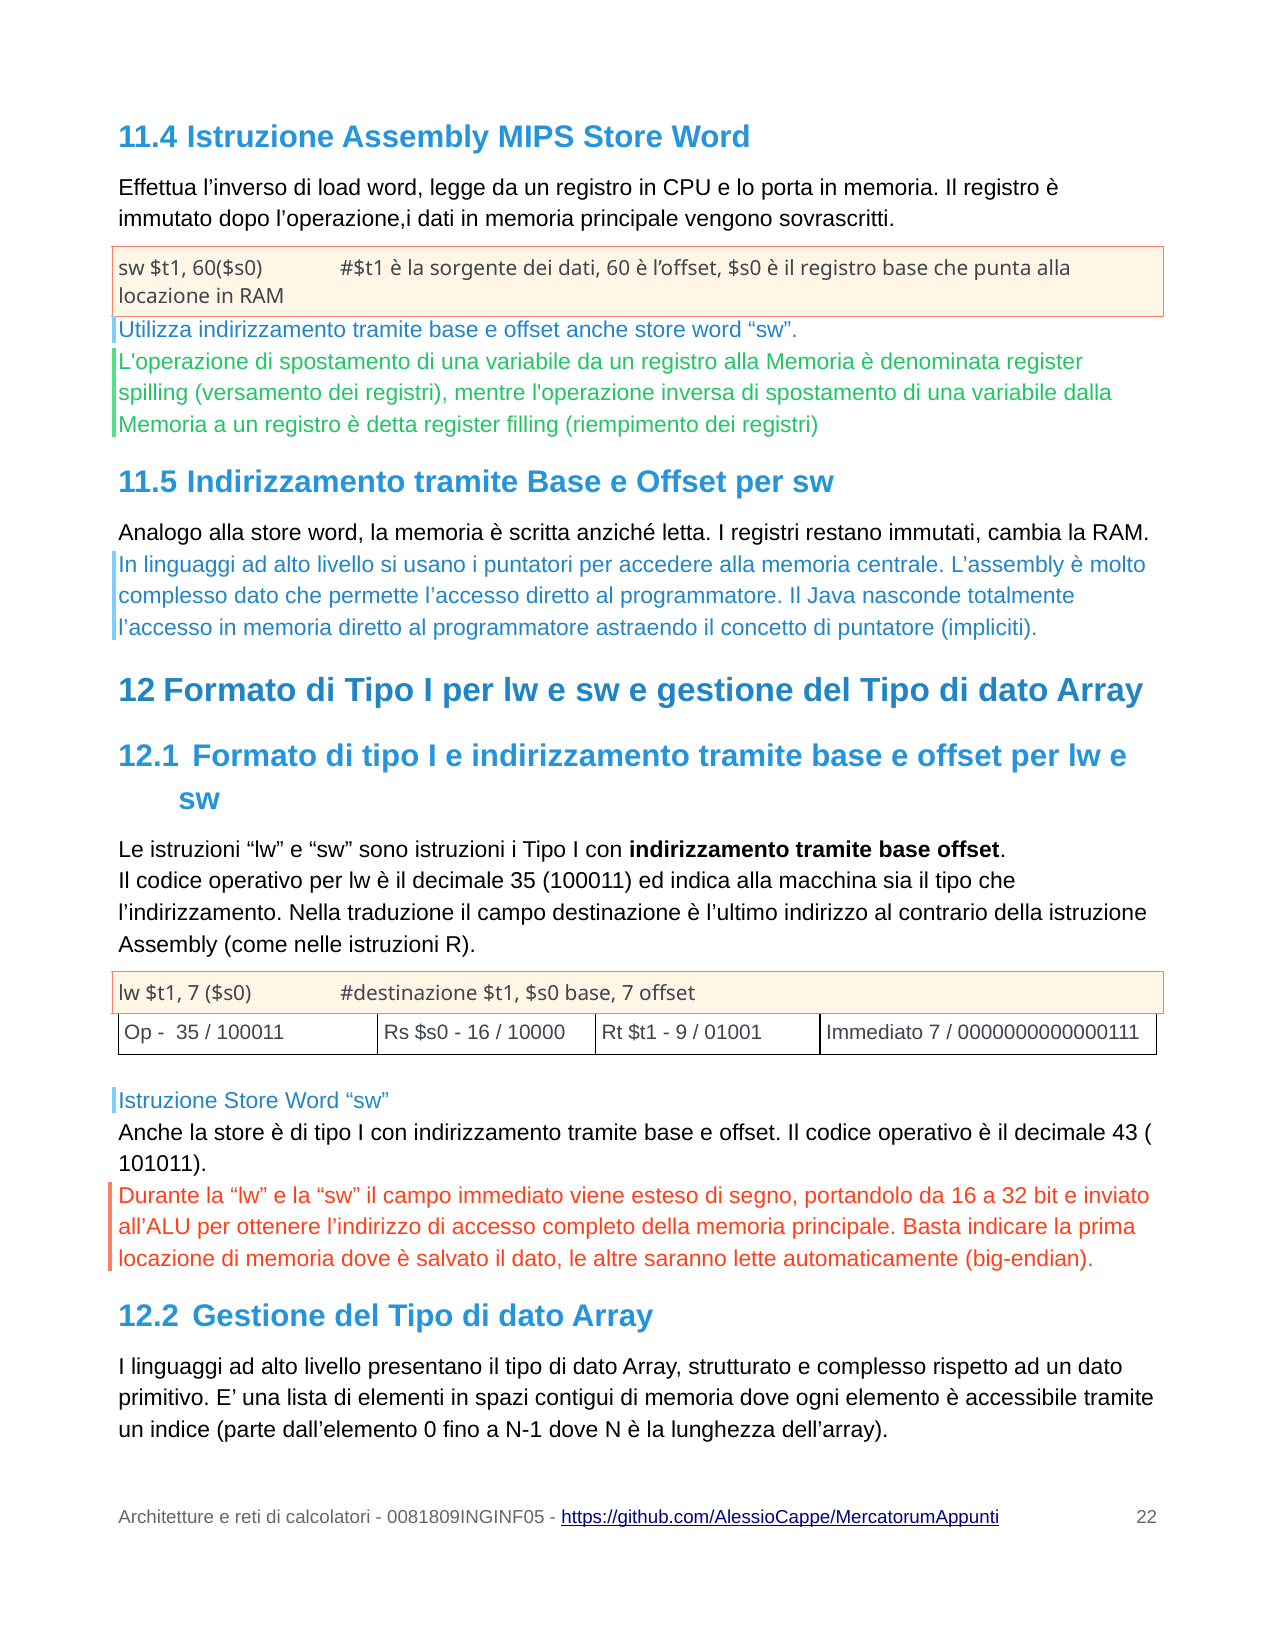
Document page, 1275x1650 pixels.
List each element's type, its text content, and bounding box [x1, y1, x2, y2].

table_header Immediato 7 / 0000000000000111 [821, 1014, 1156, 1054]
text Analogo alla store word, la memoria è scritta anziché letta. I registri restano immutati, cambia la RAM. [118, 519, 1157, 545]
text Istruzione Store Word “sw” [116, 1087, 1157, 1113]
text Memoria a un registro è detta register filling (riempimento dei registri) [116, 411, 1157, 437]
text lw $t1, 7 ($s0) #destinazione $t1, $s0 base, 7 offset [113, 972, 1163, 1013]
text sw $t1, 60($s0) #$t1 è la sorgente dei dati, 60 è l’offset, $s0 è il registro base che punta alla locazione in RAM [113, 247, 1163, 316]
table_header Rt $t1 - 9 / 01001 [596, 1014, 819, 1054]
table_header Op - 35 / 100011 [119, 1014, 377, 1054]
subtitle Gestione del Tipo di dato Array [118, 1297, 1157, 1333]
text I linguaggi ad alto livello presentano il tipo di dato Array, strutturato e complesso rispetto ad un dato primitivo. E’ una lista di elementi in spazi contigui di memoria dove ogni elemento è accessibile tramite un indice (parte dall’elemento 0 fino a N-1 dove N è la lunghezza dell’array). [118, 1353, 1157, 1442]
text Utilizza indirizzamento tramite base e offset anche store word “sw”. [118, 317, 1157, 343]
table_header Rs $s0 - 16 / 10000 [378, 1014, 595, 1054]
text Effettua l’inverso di load word, legge da un registro in CPU e lo porta in memoria. Il registro è immutato dopo l’operazione,i dati in memoria principale vengono sovrascritti. [118, 174, 1157, 232]
subtitle Indirizzamento tramite Base e Offset per sw [118, 463, 1157, 499]
subtitle Istruzione Assembly MIPS Store Word [118, 118, 1157, 154]
text spilling (versamento dei registri), mentre l'operazione inversa di spostamento di una variabile dalla [116, 379, 1157, 406]
text In linguaggi ad alto livello si usano i puntatori per accedere alla memoria centrale. L’assembly è molto complesso dato che permette l’accesso diretto al programmatore. Il Java nasconde totalmente l’accesso in memoria diretto al programmatore astraendo il concetto di puntatore (impliciti). [116, 551, 1157, 640]
text L'operazione di spostamento di una variabile da un registro alla Memoria è denominata register [116, 348, 1157, 374]
text Durante la “lw” e la “sw” il campo immediato viene esteso di segno, portandolo da 16 a 32 bit e inviato all’ALU per ottenere l’indirizzo di accesso completo della memoria principale. Basta indicare la prima locazione di memoria dove è salvato il dato, le altre saranno lette automaticamente (big-endian). [112, 1182, 1157, 1271]
text Anche la store è di tipo I con indirizzamento tramite base e offset. Il codice operativo è il decimale 43 ( 101011). [118, 1118, 1157, 1176]
subtitle Formato di tipo I e indirizzamento tramite base e offset per lw e sw [118, 737, 1157, 816]
subtitle Formato di Tipo I per lw e sw e gestione del Tipo di dato Array [118, 670, 1157, 709]
text Le istruzioni “lw” e “sw” sono istruzioni i Tipo I con indirizzamento tramite base offset. [118, 836, 1157, 862]
text Il codice operativo per lw è il decimale 35 (100011) ed indica alla macchina sia il tipo che l’indirizzamento. Nella traduzione il campo destinazione è l’ultimo indirizzo al contrario della istruzione Assembly (come nelle istruzioni R). [118, 867, 1157, 957]
